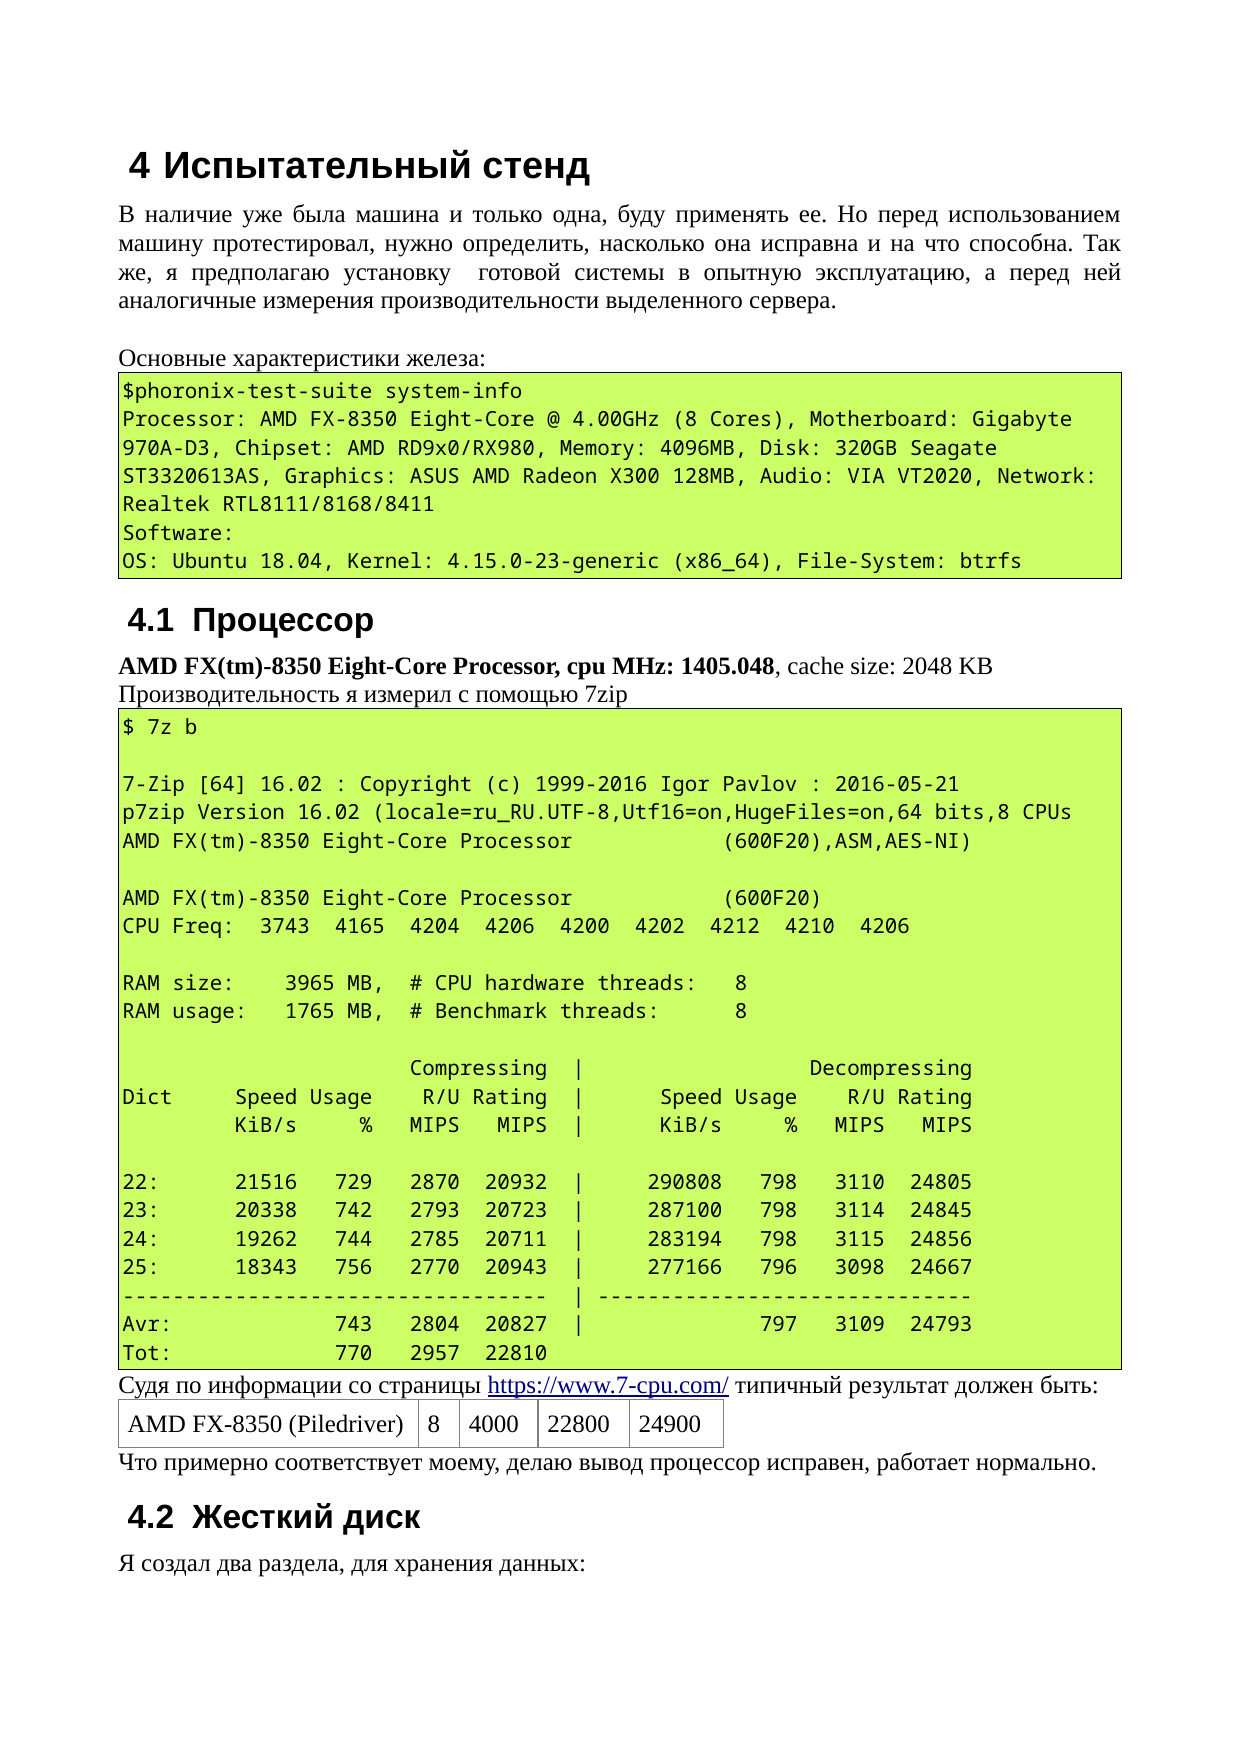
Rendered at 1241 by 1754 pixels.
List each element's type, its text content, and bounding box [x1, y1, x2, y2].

text AMD FX(tm)-8350 Eight-Core Processor (600F20) [119, 879, 1121, 907]
text Я создал два раздела, для хранения данных: [118, 1548, 1122, 1577]
text 23: 20338 742 2793 20723 | 287100 798 3114 24845 [119, 1192, 1121, 1220]
text CPU Freq: 3743 4165 4204 4206 4200 4202 4212 4210 4206 [119, 907, 1121, 936]
text 7-Zip [64] 16.02 : Copyright (c) 1999-2016 Igor Pavlov : 2016-05-21 [119, 765, 1121, 793]
text OS: Ubuntu 18.04, Kernel: 4.15.0-23-generic (x86_64), File-System: btrfs [119, 542, 1121, 578]
table_header AMD FX-8350 (Piledriver) [119, 1400, 418, 1447]
text 24: 19262 744 2785 20711 | 283194 798 3115 24856 [119, 1220, 1121, 1248]
text KiB/s % MIPS MIPS | KiB/s % MIPS MIPS [119, 1106, 1121, 1135]
text 22: 21516 729 2870 20932 | 290808 798 3110 24805 [119, 1163, 1121, 1192]
table_header 4000 [460, 1400, 537, 1447]
text AMD FX(tm)-8350 Eight-Core Processor, cpu MHz: 1405.048, cache size: 2048 KB [118, 651, 1122, 679]
text RAM usage: 1765 MB, # Benchmark threads: 8 [119, 993, 1121, 1021]
subtitle Процессор [118, 599, 1122, 638]
text ---------------------------------- | ------------------------------ [119, 1277, 1121, 1305]
text Судя по информации со страницы https://www.7-cpu.com/ типичный результат должен быть: [118, 1370, 1122, 1399]
table_header 22800 [539, 1400, 629, 1447]
text Compressing | Decompressing [119, 1049, 1121, 1078]
text $ 7z b [119, 709, 1121, 737]
table_header 8 [419, 1400, 459, 1447]
text Dict Speed Usage R/U Rating | Speed Usage R/U Rating [119, 1078, 1121, 1106]
text RAM size: 3965 MB, # CPU hardware threads: 8 [119, 964, 1121, 993]
text Processor: AMD FX-8350 Eight-Core @ 4.00GHz (8 Cores), Motherboard: Gigabyte 970A-D3, Chipset: AMD RD9x0/RX980, Memory: 4096MB, Disk: 320GB Seagate ST3320613AS, Graphics: ASUS AMD Radeon X300 128MB, Audio: VIA VT2020, Network: Realtek RTL8111/8168/8411 Software: [119, 400, 1121, 542]
text $phoronix-test-suite system-info [119, 373, 1121, 400]
text В наличие уже была машина и только одна, буду применять ее. Но перед использованием машину протестировал, нужно определить, насколько она исправна и на что способна. Так же, я предполагаю установку готовой системы в опытную эксплуатацию, а перед ней аналогичные измерения производительности выделенного сервера. [118, 199, 1122, 314]
text Основные характеристики железа: [118, 343, 1122, 372]
text Avr: 743 2804 20827 | 797 3109 24793 [119, 1305, 1121, 1334]
text 25: 18343 756 2770 20943 | 277166 796 3098 24667 [119, 1248, 1121, 1277]
text Производительность я измерил с помощью 7zip [118, 679, 1122, 708]
subtitle Испытательный стенд [118, 143, 1122, 187]
text p7zip Version 16.02 (locale=ru_RU.UTF-8,Utf16=on,HugeFiles=on,64 bits,8 CPUs AMD FX(tm)-8350 Eight-Core Processor (600F20),ASM,AES-NI) [119, 793, 1121, 850]
text Что примерно соответствует моему, делаю вывод процессор исправен, работает нормально. [118, 1447, 1122, 1476]
subtitle Жесткий диск [118, 1497, 1122, 1536]
text Tot: 770 2957 22810 [119, 1334, 1121, 1369]
table_header 24900 [630, 1400, 723, 1447]
